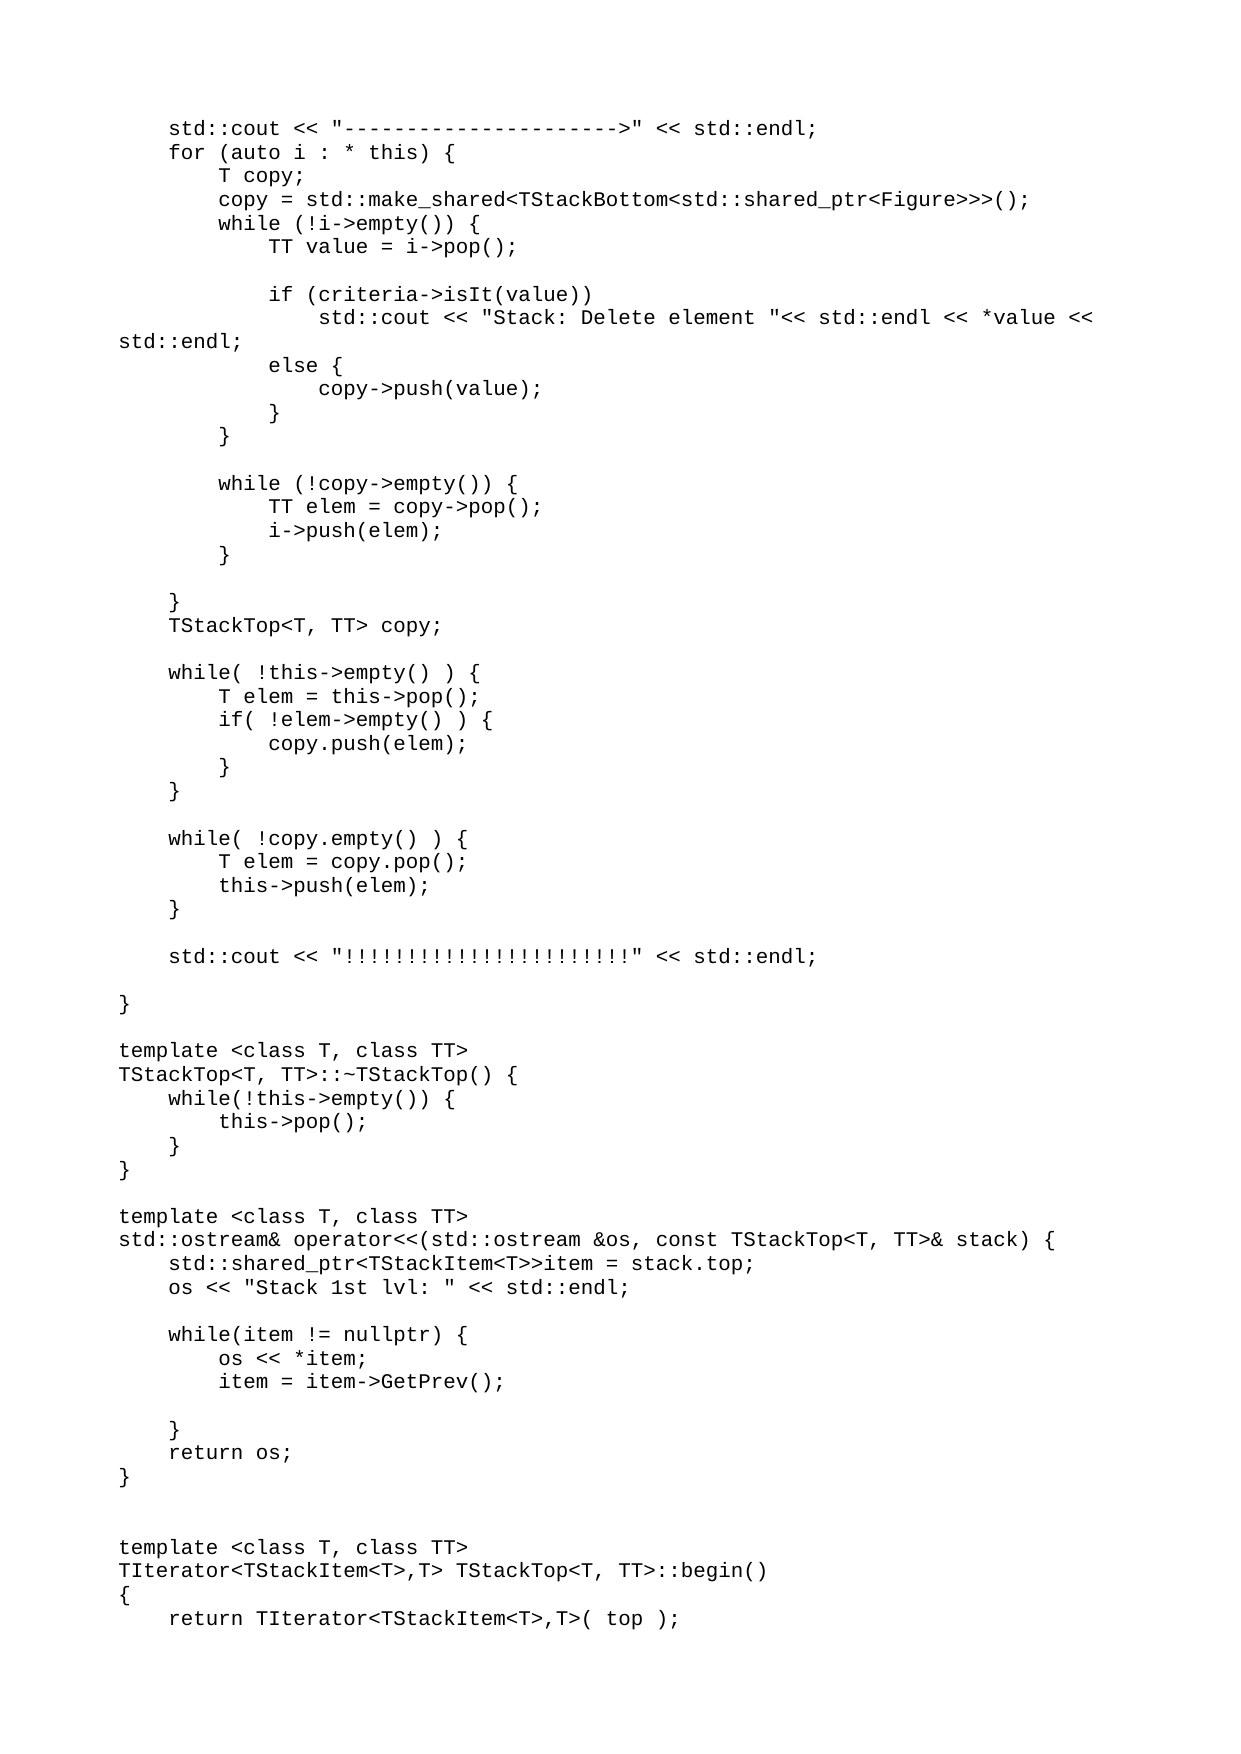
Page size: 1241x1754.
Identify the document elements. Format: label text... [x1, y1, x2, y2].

text } [118, 1419, 1122, 1442]
text for (auto i : * this) { [118, 142, 1122, 165]
text } [118, 426, 1122, 449]
text T elem = copy.pop(); [118, 851, 1122, 875]
text } [118, 591, 1122, 615]
text { [118, 1584, 1122, 1608]
text return os; [118, 1442, 1122, 1466]
text } [118, 780, 1122, 804]
text if (criteria->isIt(value)) [118, 284, 1122, 307]
text while( !copy.empty() ) { [118, 827, 1122, 851]
text while(!this->empty()) { [118, 1088, 1122, 1111]
text template <class T, class TT> [118, 1206, 1122, 1229]
text if( !elem->empty() ) { [118, 709, 1122, 733]
text os << *item; [118, 1348, 1122, 1371]
text } [118, 402, 1122, 426]
text } [118, 1135, 1122, 1158]
text i->push(elem); [118, 520, 1122, 544]
text while (!i->empty()) { [118, 213, 1122, 236]
text TStackTop<T, TT>::~TStackTop() { [118, 1064, 1122, 1088]
text } [118, 544, 1122, 567]
text std::ostream& operator<<(std::ostream &os, const TStackTop<T, TT>& stack) { [118, 1229, 1122, 1253]
text TT value = i->pop(); [118, 236, 1122, 260]
text std::cout << "Stack: Delete element "<< std::endl << *value << std::endl; [118, 307, 1122, 354]
text std::shared_ptr<TStackItem<T>>item = stack.top; [118, 1253, 1122, 1277]
text return TIterator<TStackItem<T>,T>( top ); [118, 1608, 1122, 1631]
text std::cout << "---------------------->" << std::endl; [118, 118, 1122, 142]
text } [118, 898, 1122, 922]
text template <class T, class TT> [118, 1537, 1122, 1561]
text } [118, 757, 1122, 780]
text T copy; [118, 165, 1122, 189]
text template <class T, class TT> [118, 1040, 1122, 1064]
text T elem = this->pop(); [118, 686, 1122, 709]
text copy.push(elem); [118, 733, 1122, 757]
text while (!copy->empty()) { [118, 473, 1122, 496]
text TStackTop<T, TT> copy; [118, 615, 1122, 638]
text this->pop(); [118, 1111, 1122, 1135]
text } [118, 1158, 1122, 1182]
text copy->push(value); [118, 378, 1122, 402]
text TT elem = copy->pop(); [118, 496, 1122, 520]
text item = item->GetPrev(); [118, 1371, 1122, 1395]
text copy = std::make_shared<TStackBottom<std::shared_ptr<Figure>>>(); [118, 189, 1122, 213]
text this->push(elem); [118, 875, 1122, 898]
text } [118, 1466, 1122, 1489]
text else { [118, 354, 1122, 378]
text while(item != nullptr) { [118, 1324, 1122, 1348]
text } [118, 993, 1122, 1017]
text os << "Stack 1st lvl: " << std::endl; [118, 1277, 1122, 1300]
text TIterator<TStackItem<T>,T> TStackTop<T, TT>::begin() [118, 1561, 1122, 1584]
text std::cout << "!!!!!!!!!!!!!!!!!!!!!!!" << std::endl; [118, 946, 1122, 969]
text while( !this->empty() ) { [118, 662, 1122, 686]
